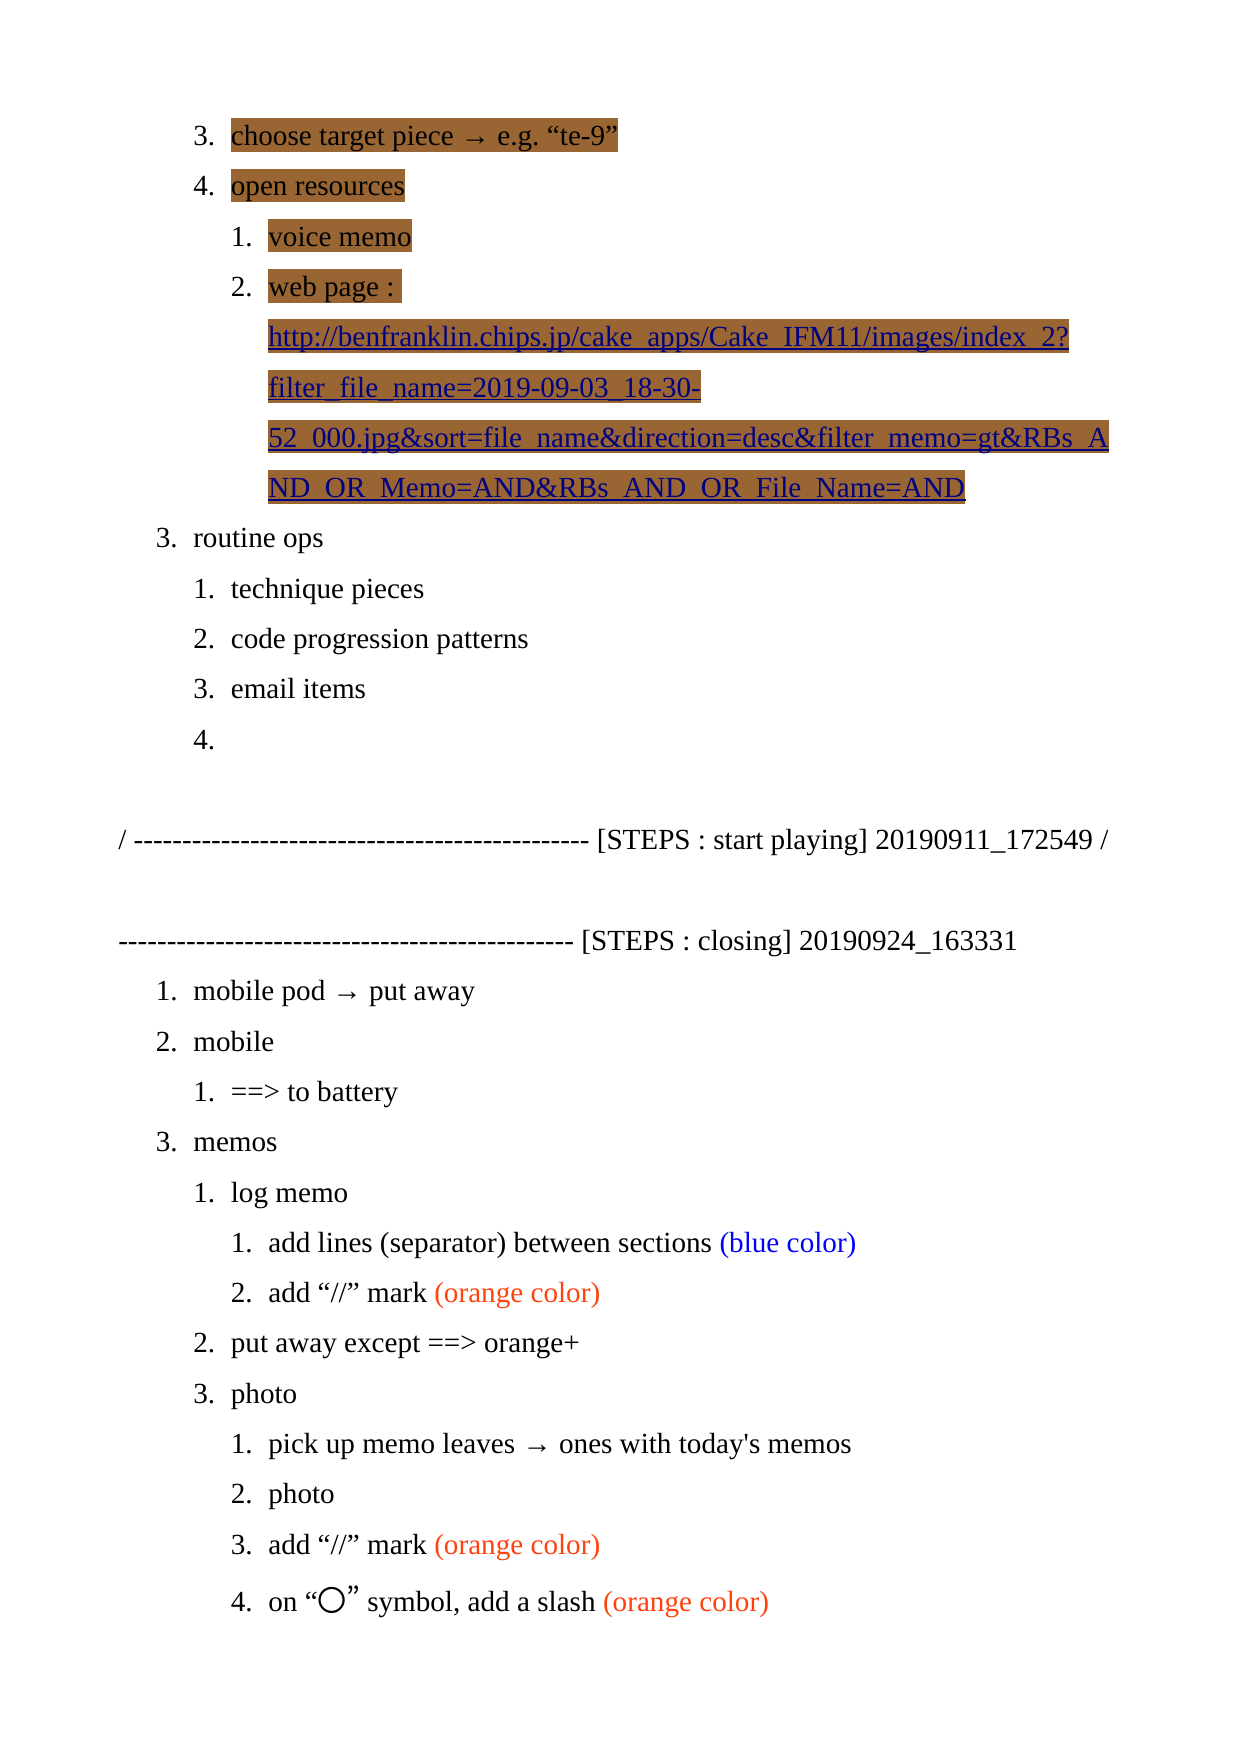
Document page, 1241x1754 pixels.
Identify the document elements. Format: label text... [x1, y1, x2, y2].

list memos [156, 1124, 1122, 1158]
text ----------------------------------------------- [STEPS : closing] 20190924_163331 [118, 923, 1122, 957]
list voice memo [231, 219, 1122, 252]
list on “〇” symbol, add a slash (orange color) [231, 1577, 1122, 1619]
list photo [193, 1376, 1122, 1409]
list web page : http://benfranklin.chips.jp/cake_apps/Cake_IFM11/images/index_2?filter_file_name=2019-09-03_18-30-52_000.jpg&sort=file_name&direction=desc&filter_memo=gt&RBs_AND_OR_Memo=AND&RBs_AND_OR_File_Name=AND [231, 269, 1122, 504]
list put away except ==> orange+ [193, 1326, 1122, 1359]
list choose target piece → e.g. “te-9” [193, 118, 1122, 152]
list add lines (separator) between sections (blue color) [231, 1225, 1122, 1258]
list open resources [193, 168, 1122, 202]
list technique pieces [193, 571, 1122, 604]
text / ----------------------------------------------- [STEPS : start playing] 20190911_172549 / [118, 822, 1122, 856]
list code progression patterns [193, 621, 1122, 655]
list add “//” mark (orange color) [231, 1527, 1122, 1560]
list add “//” mark (orange color) [231, 1275, 1122, 1309]
list email items [193, 672, 1122, 705]
list pick up memo leaves → ones with today's memos [231, 1426, 1122, 1460]
list mobile [156, 1024, 1122, 1057]
list log memo [193, 1175, 1122, 1208]
list routine ops [156, 521, 1122, 554]
list ==> to battery [193, 1074, 1122, 1108]
list photo [231, 1477, 1122, 1510]
list mobile pod → put away [156, 973, 1122, 1007]
